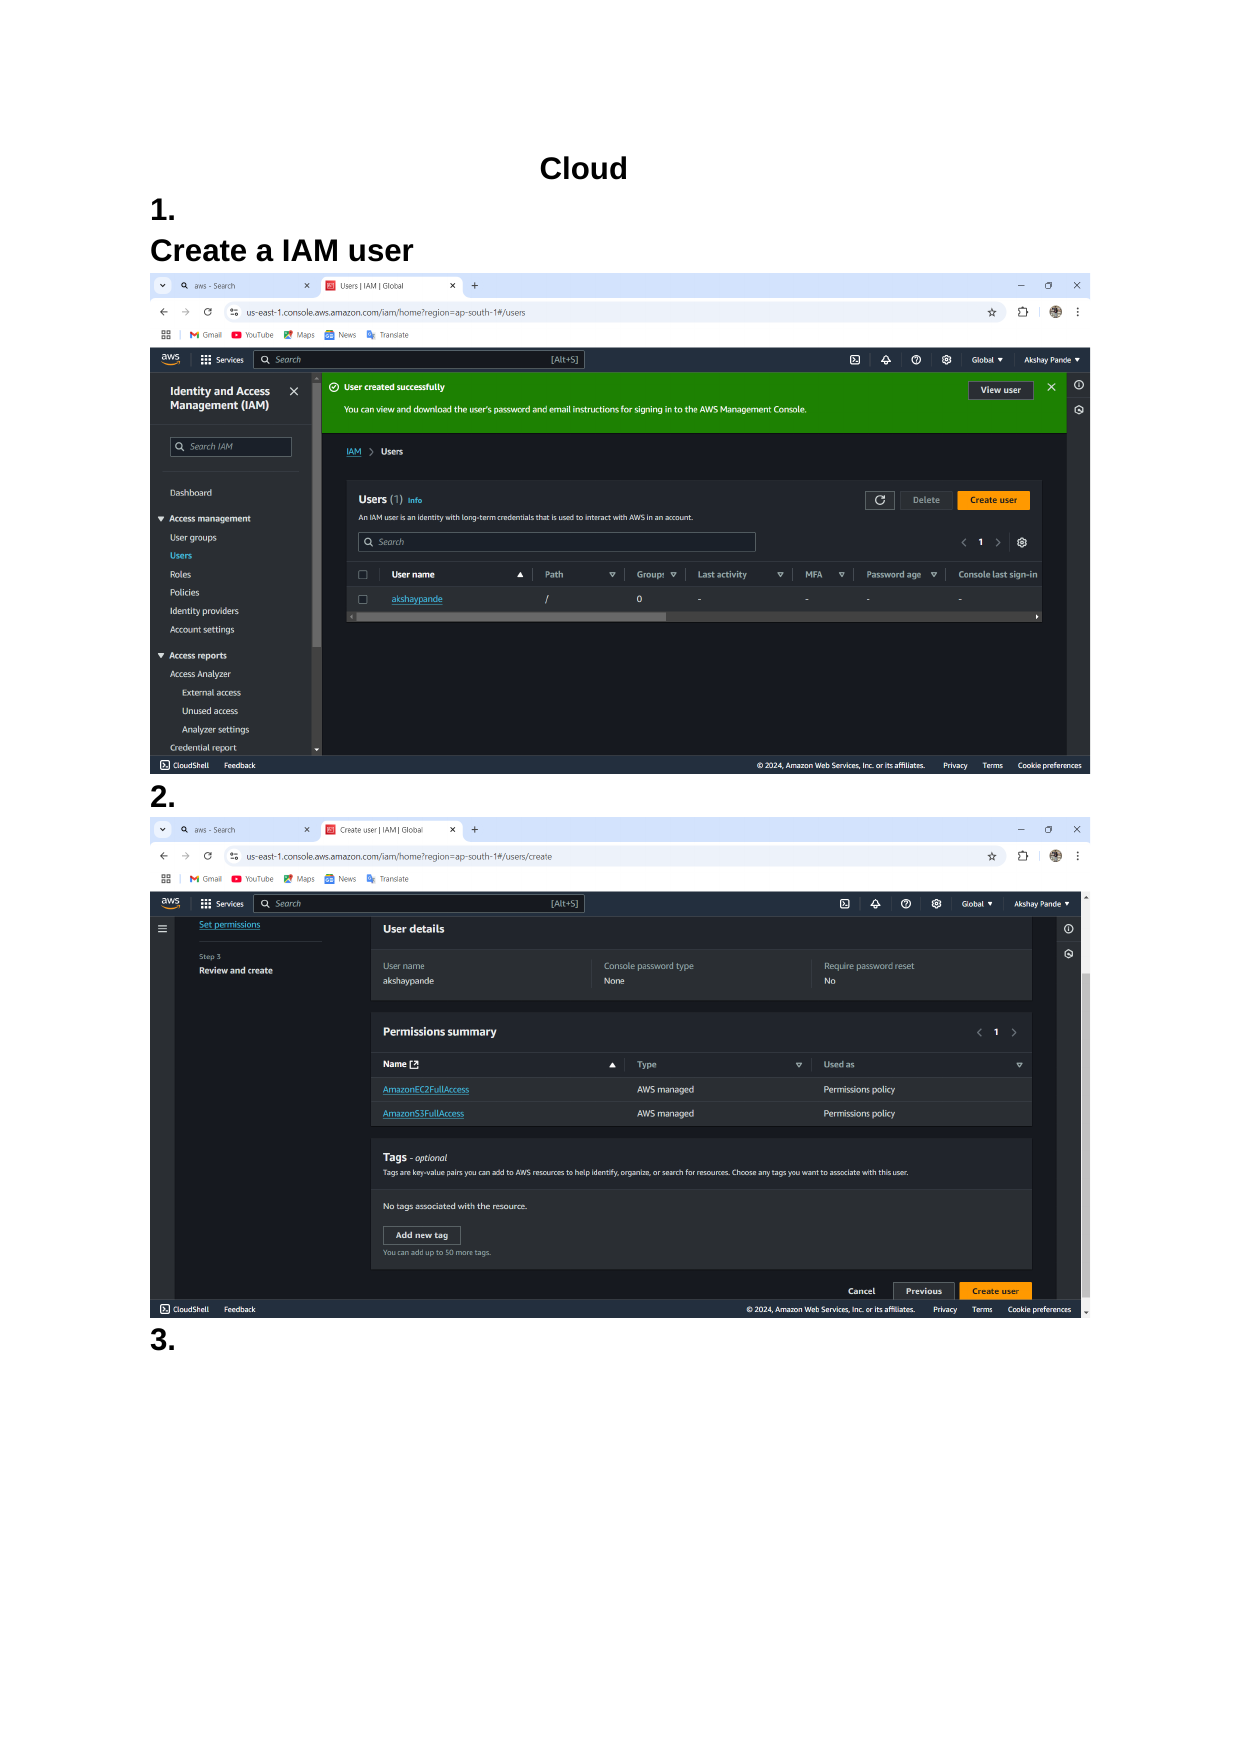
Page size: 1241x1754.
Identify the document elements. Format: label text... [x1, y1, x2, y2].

text 3. [150, 1321, 1090, 1357]
text 2. [150, 778, 1090, 817]
picture [150, 273, 1091, 774]
picture [150, 817, 1091, 1318]
text Cloud [150, 150, 1090, 186]
text Create a IAM user [150, 232, 1090, 268]
text 1. [150, 191, 1090, 227]
